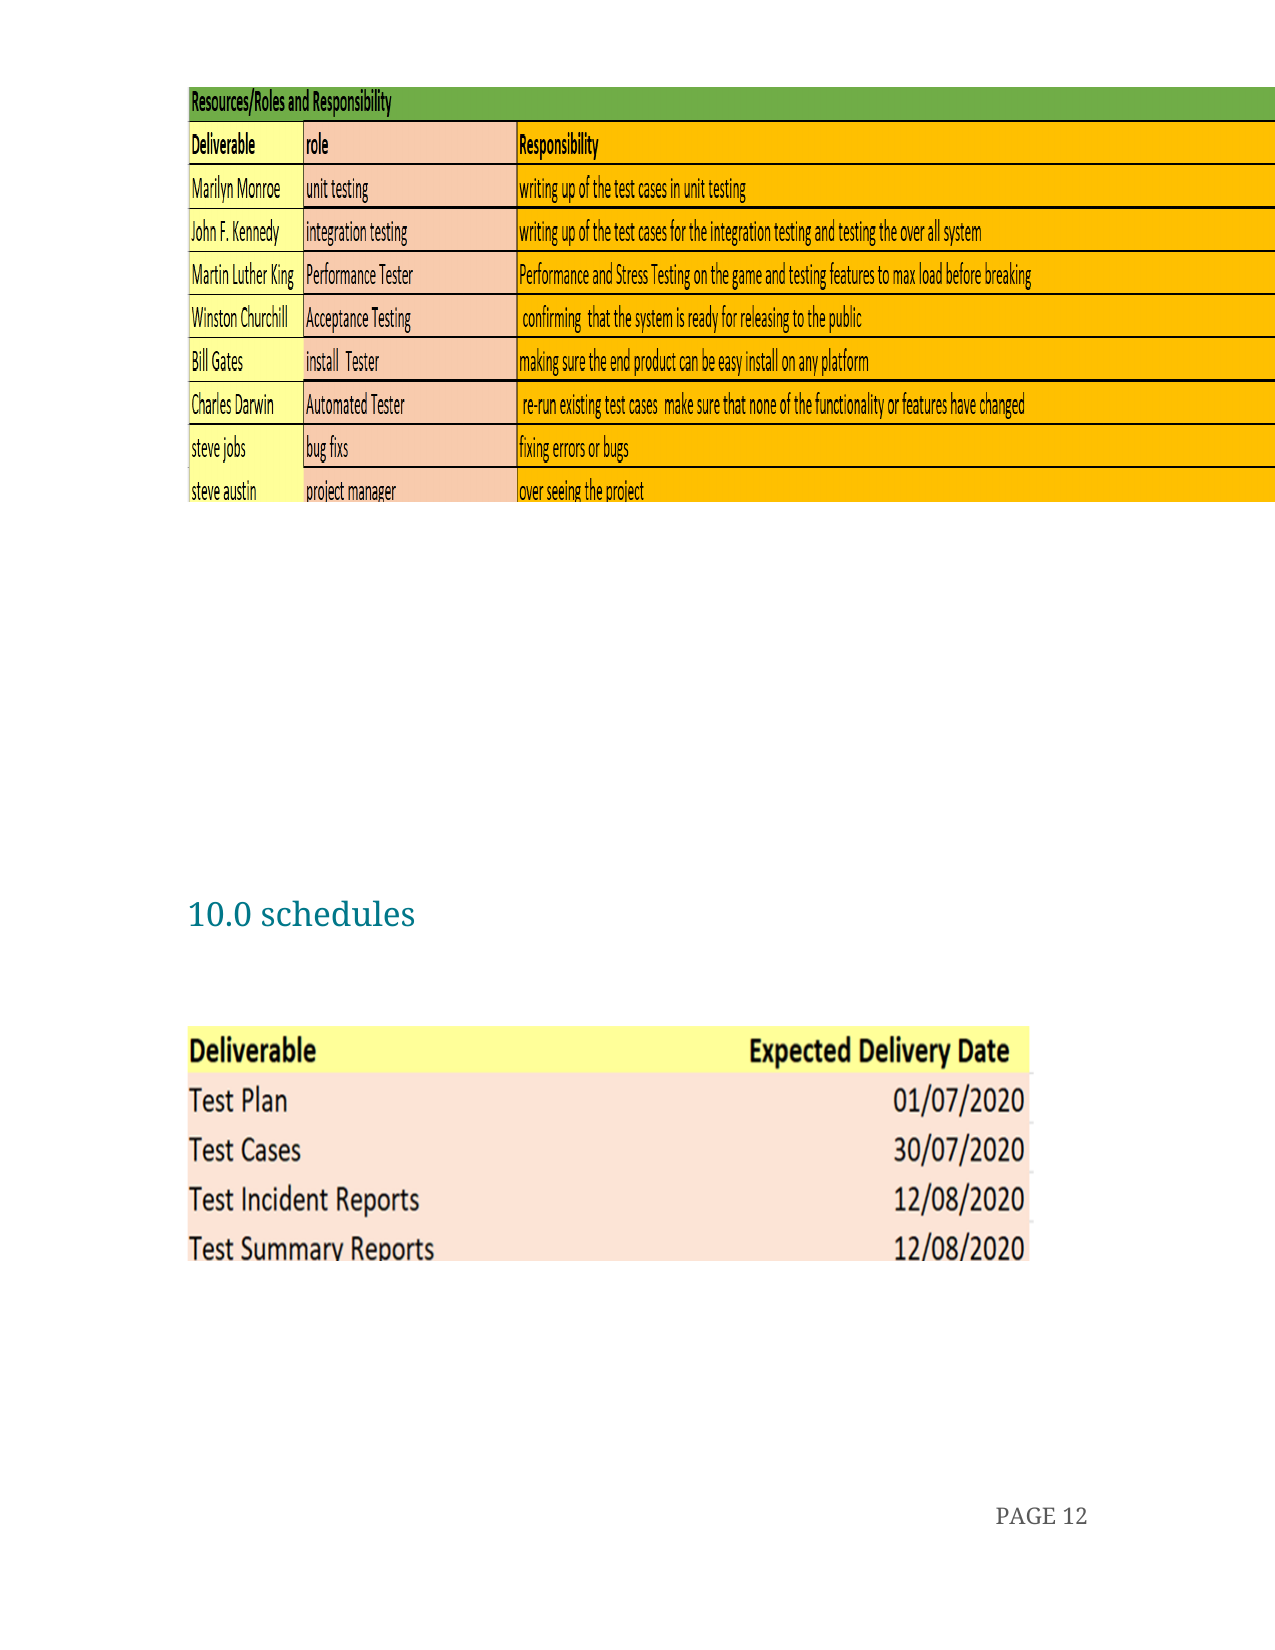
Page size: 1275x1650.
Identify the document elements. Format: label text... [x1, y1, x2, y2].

subtitle 10.0 schedules [187, 890, 1087, 936]
